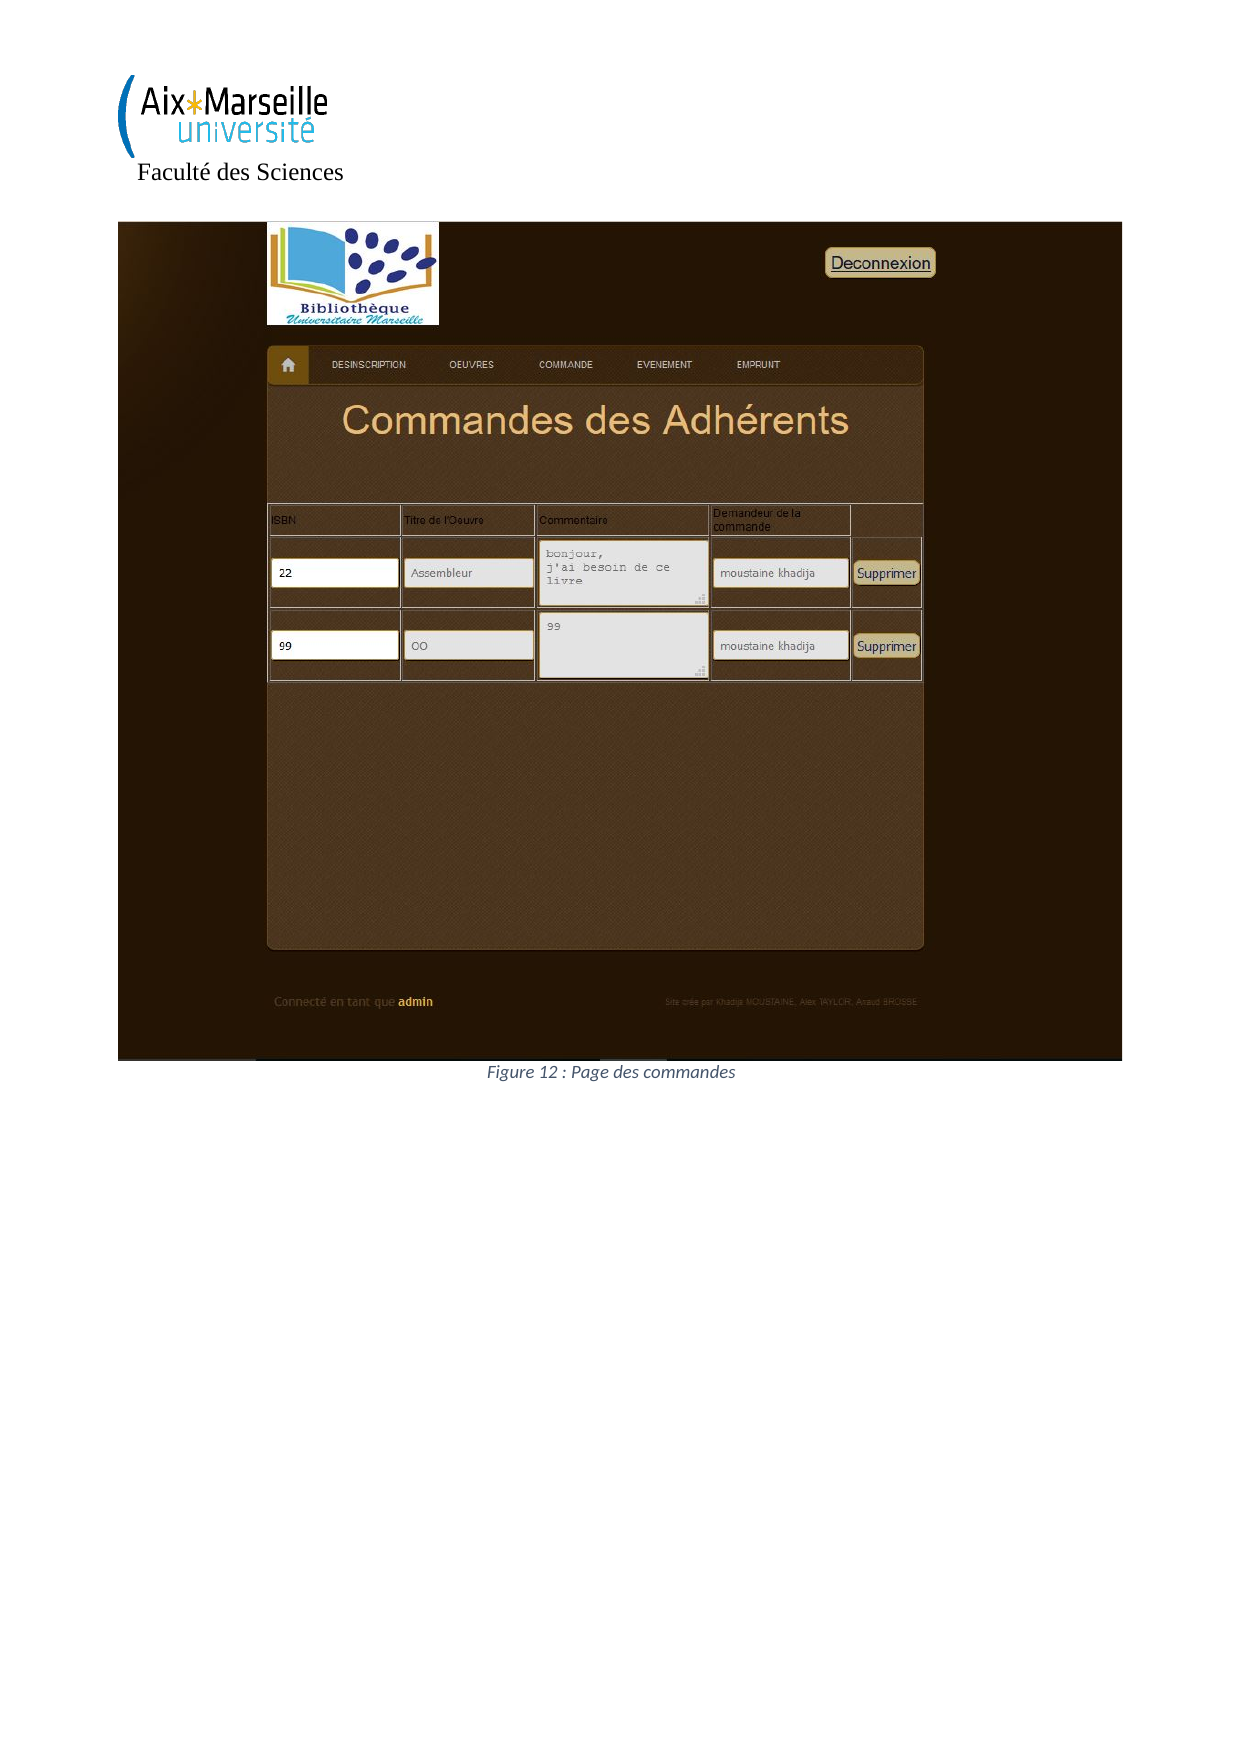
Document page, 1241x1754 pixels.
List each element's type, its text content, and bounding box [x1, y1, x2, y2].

text Figure 12 : Page des commandes [118, 1061, 1122, 1084]
